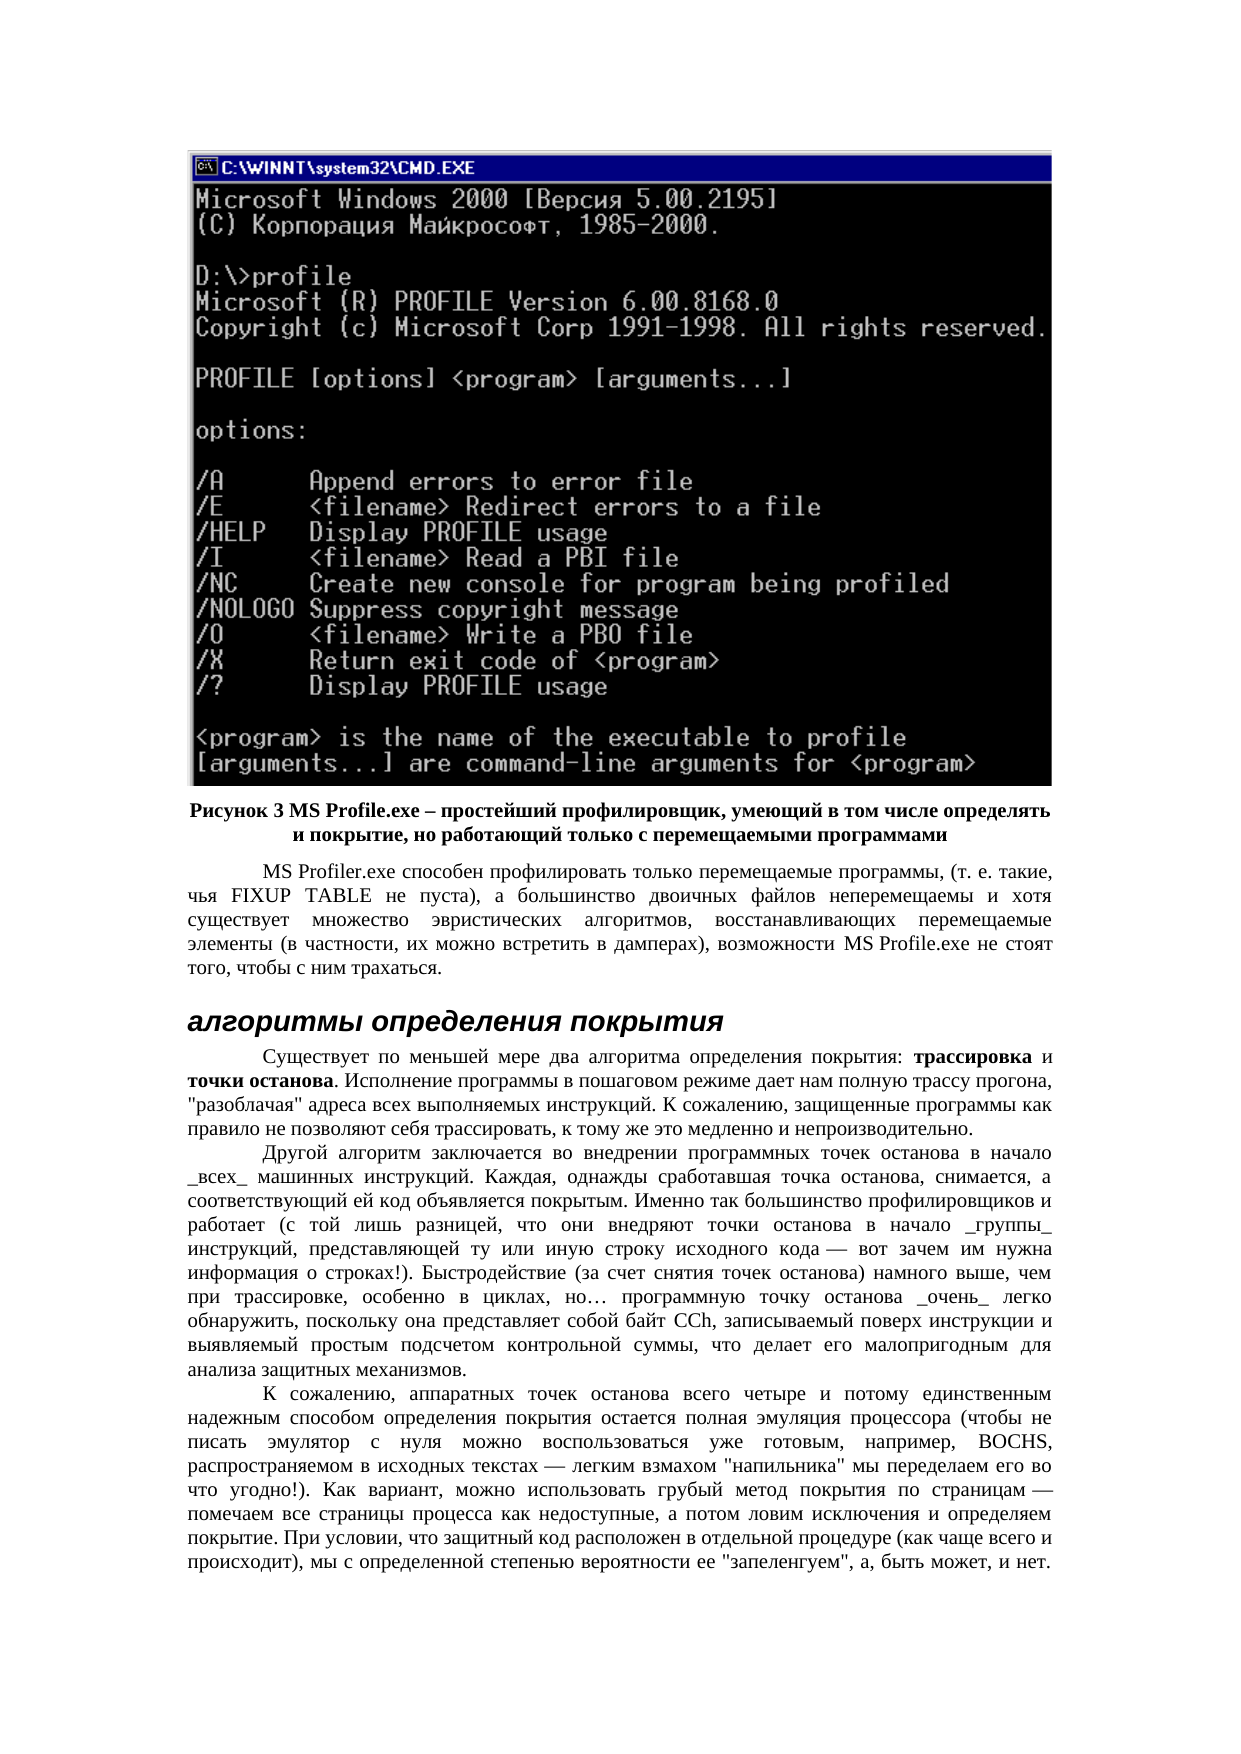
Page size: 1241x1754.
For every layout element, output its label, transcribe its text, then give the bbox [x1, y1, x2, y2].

picture [187, 150, 1052, 786]
text Другой алгоритм заключается во внедрении программных точек останова в начало _всех_ машинных инструкций. Каждая, однажды сработавшая точка останова, снимается, а соответствующий ей код объявляется покрытым. Именно так большинство профилировщиков и работает (с той лишь разницей, что они внедряют точки останова в начало _группы_ инструкций, представляющей ту или иную строку исходного кода — вот зачем им нужна информация о строках!). Быстродействие (за счет снятия точек останова) намного выше, чем при трассировке, особенно в циклах, но… программную точку останова _очень_ легко обнаружить, поскольку она представляет собой байт CCh, записываемый поверх инструкции и выявляемый простым подсчетом контрольной суммы, что делает его малопригодным для анализа защитных механизмов. [187, 1140, 1053, 1381]
text Существует по меньшей мере два алгоритма определения покрытия: трассировка и точки останова. Исполнение программы в пошаговом режиме дает нам полную трассу прогона, "разоблачая" адреса всех выполняемых инструкций. К сожалению, защищенные программы как правило не позволяют себя трассировать, к тому же это медленно и непроизводительно. [187, 1044, 1053, 1140]
subtitle алгоритмы определения покрытия [187, 1004, 1053, 1037]
text Рисунок 3 MS Profile.exe – простейший профилировщик, умеющий в том числе определять и покрытие, но работающий только с перемещаемыми программами [187, 798, 1053, 846]
text К сожалению, аппаратных точек останова всего четыре и потому единственным надежным способом определения покрытия остается полная эмуляция процессора (чтобы не писать эмулятор с нуля можно воспользоваться уже готовым, например, BOCHS, распространяемом в исходных текстах — легким взмахом "напильника" мы переделаем его во что угодно!). Как вариант, можно использовать грубый метод покрытия по страницам — помечаем все страницы процесса как недоступные, а потом ловим исключения и определяем покрытие. При условии, что защитный код расположен в отдельной процедуре (как чаще всего и происходит), мы с определенной степенью вероятности ее "запеленгуем", а, быть может, и нет. [187, 1381, 1053, 1573]
text MS Profiler.exe способен профилировать только перемещаемые программы, (т. е. такие, чья FIXUP TABLE не пуста), а большинство двоичных файлов неперемещаемы и хотя существует множество эвристических алгоритмов, восстанавливающих перемещаемые элементы (в частности, их можно встретить в дамперах), возможности MS Profile.exe не стоят того, чтобы с ним трахаться. [187, 858, 1053, 979]
